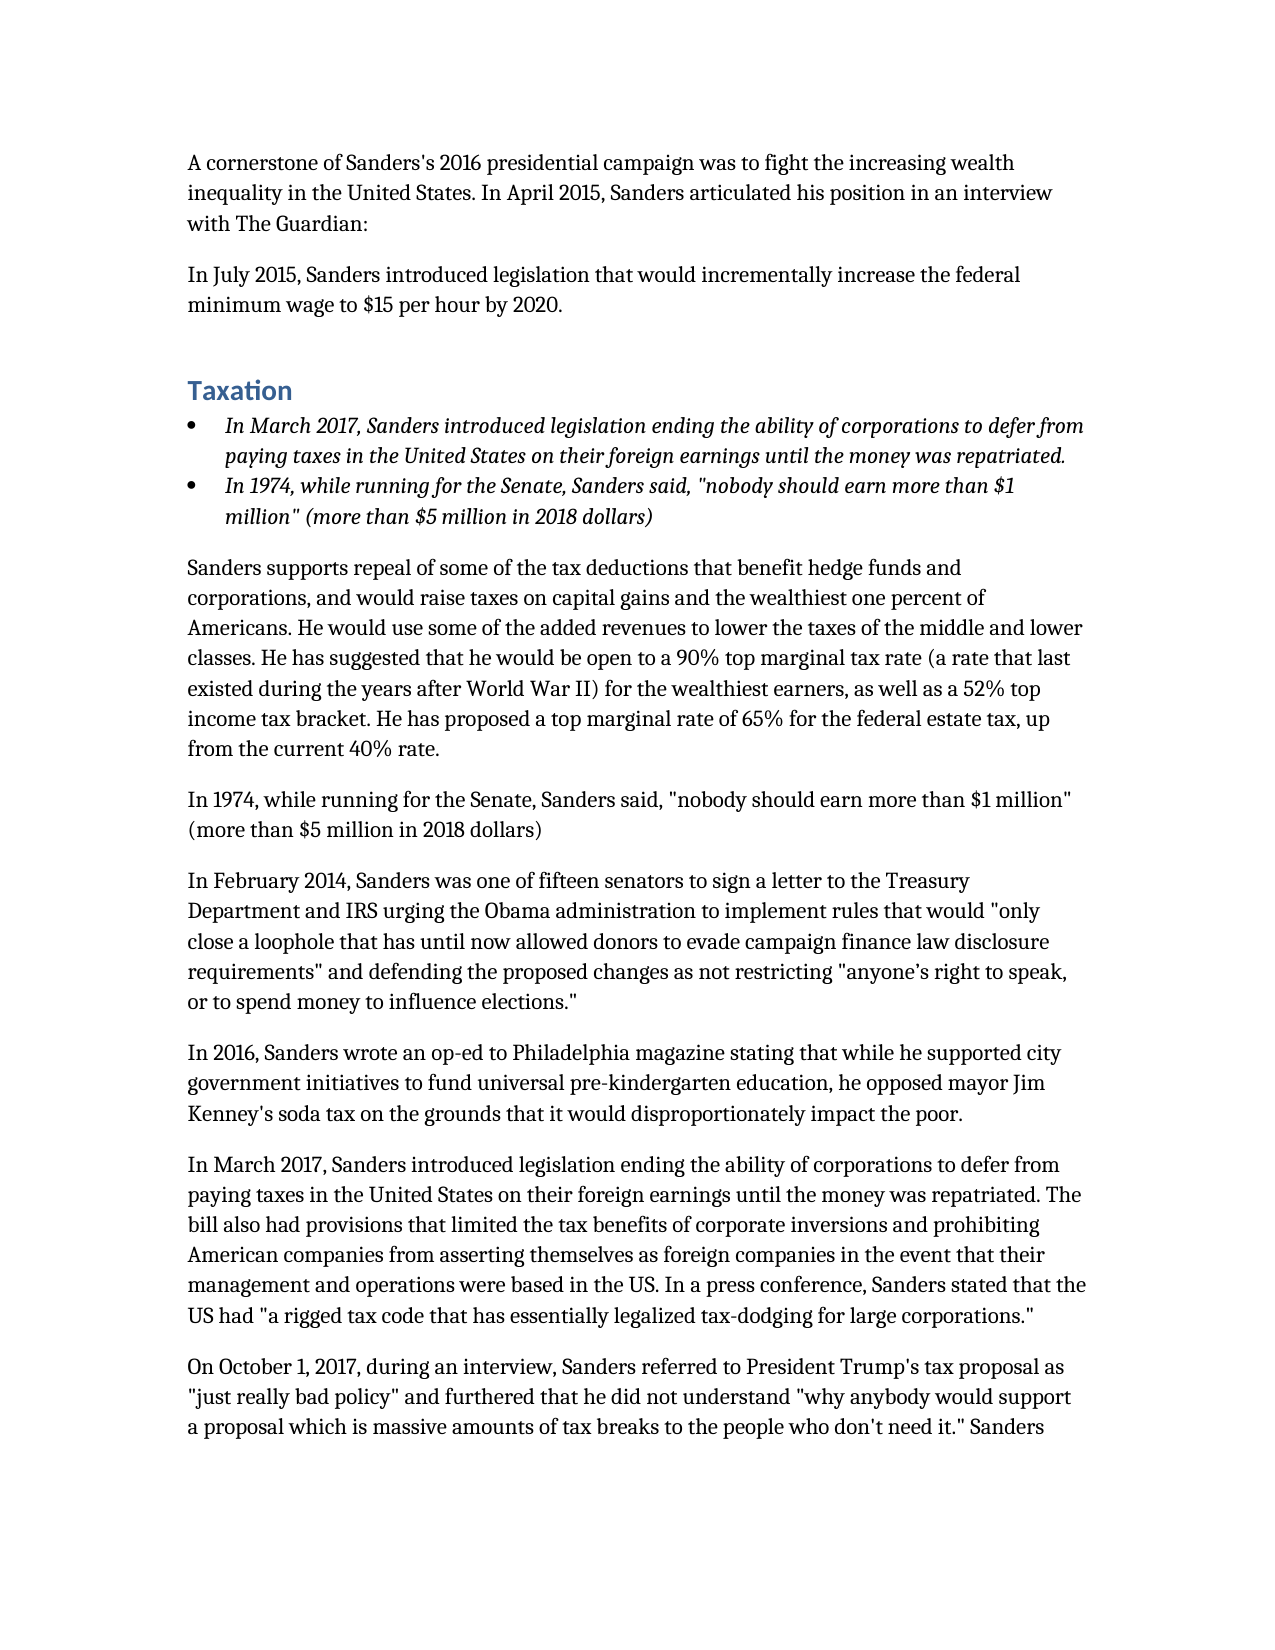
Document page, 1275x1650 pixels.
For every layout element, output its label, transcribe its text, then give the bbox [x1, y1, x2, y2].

text Sanders supports repeal of some of the tax deductions that benefit hedge funds and corporations, and would raise taxes on capital gains and the wealthiest one percent of Americans. He would use some of the added revenues to lower the taxes of the middle and lower classes. He has suggested that he would be open to a 90% top marginal tax rate (a rate that last existed during the years after World War II) for the wealthiest earners, as well as a 52% top income tax bracket. He has proposed a top marginal rate of 65% for the federal estate tax, up from the current 40% rate. [187, 554, 1087, 762]
subtitle Taxation [187, 372, 1087, 407]
text A cornerstone of Sanders's 2016 presidential campaign was to fight the increasing wealth inequality in the United States. In April 2015, Sanders articulated his position in an interview with The Guardian: [187, 150, 1087, 237]
text In July 2015, Sanders introduced legislation that would incrementally increase the federal minimum wage to $15 per hour by 2020. [187, 261, 1087, 318]
list In March 2017, Sanders introduced legislation ending the ability of corporations to defer from paying taxes in the United States on their foreign earnings until the money was repatriated. [187, 413, 1087, 469]
list In 1974, while running for the Senate, Sanders said, "nobody should earn more than $1 million" (more than $5 million in 2018 dollars) [187, 473, 1087, 530]
text In February 2014, Sanders was one of fifteen senators to sign a letter to the Treasury Department and IRS urging the Obama administration to implement rules that would "only close a loophole that has until now allowed donors to evade campaign finance law disclosure requirements" and defending the proposed changes as not restricting "anyone’s right to speak, or to spend money to influence elections." [187, 868, 1087, 1015]
text In 2016, Sanders wrote an op-ed to Philadelphia magazine stating that while he supported city government initiatives to fund universal pre-kindergarten education, he opposed mayor Jim Kenney's soda tax on the grounds that it would disproportionately impact the poor. [187, 1040, 1087, 1127]
text In March 2017, Sanders introduced legislation ending the ability of corporations to defer from paying taxes in the United States on their foreign earnings until the money was repatriated. The bill also had provisions that limited the tax benefits of corporate inversions and prohibiting American companies from asserting themselves as foreign companies in the event that their management and operations were based in the US. In a press conference, Sanders stated that the US had "a rigged tax code that has essentially legalized tax-dodging for large corporations." [187, 1151, 1087, 1329]
text In 1974, while running for the Senate, Sanders said, "nobody should earn more than $1 million" (more than $5 million in 2018 dollars) [187, 787, 1087, 843]
text On October 1, 2017, during an interview, Sanders referred to President Trump's tax proposal as "just really bad policy" and furthered that he did not understand "why anybody would support a proposal which is massive amounts of tax breaks to the people who don't need it." Sanders [187, 1353, 1087, 1440]
